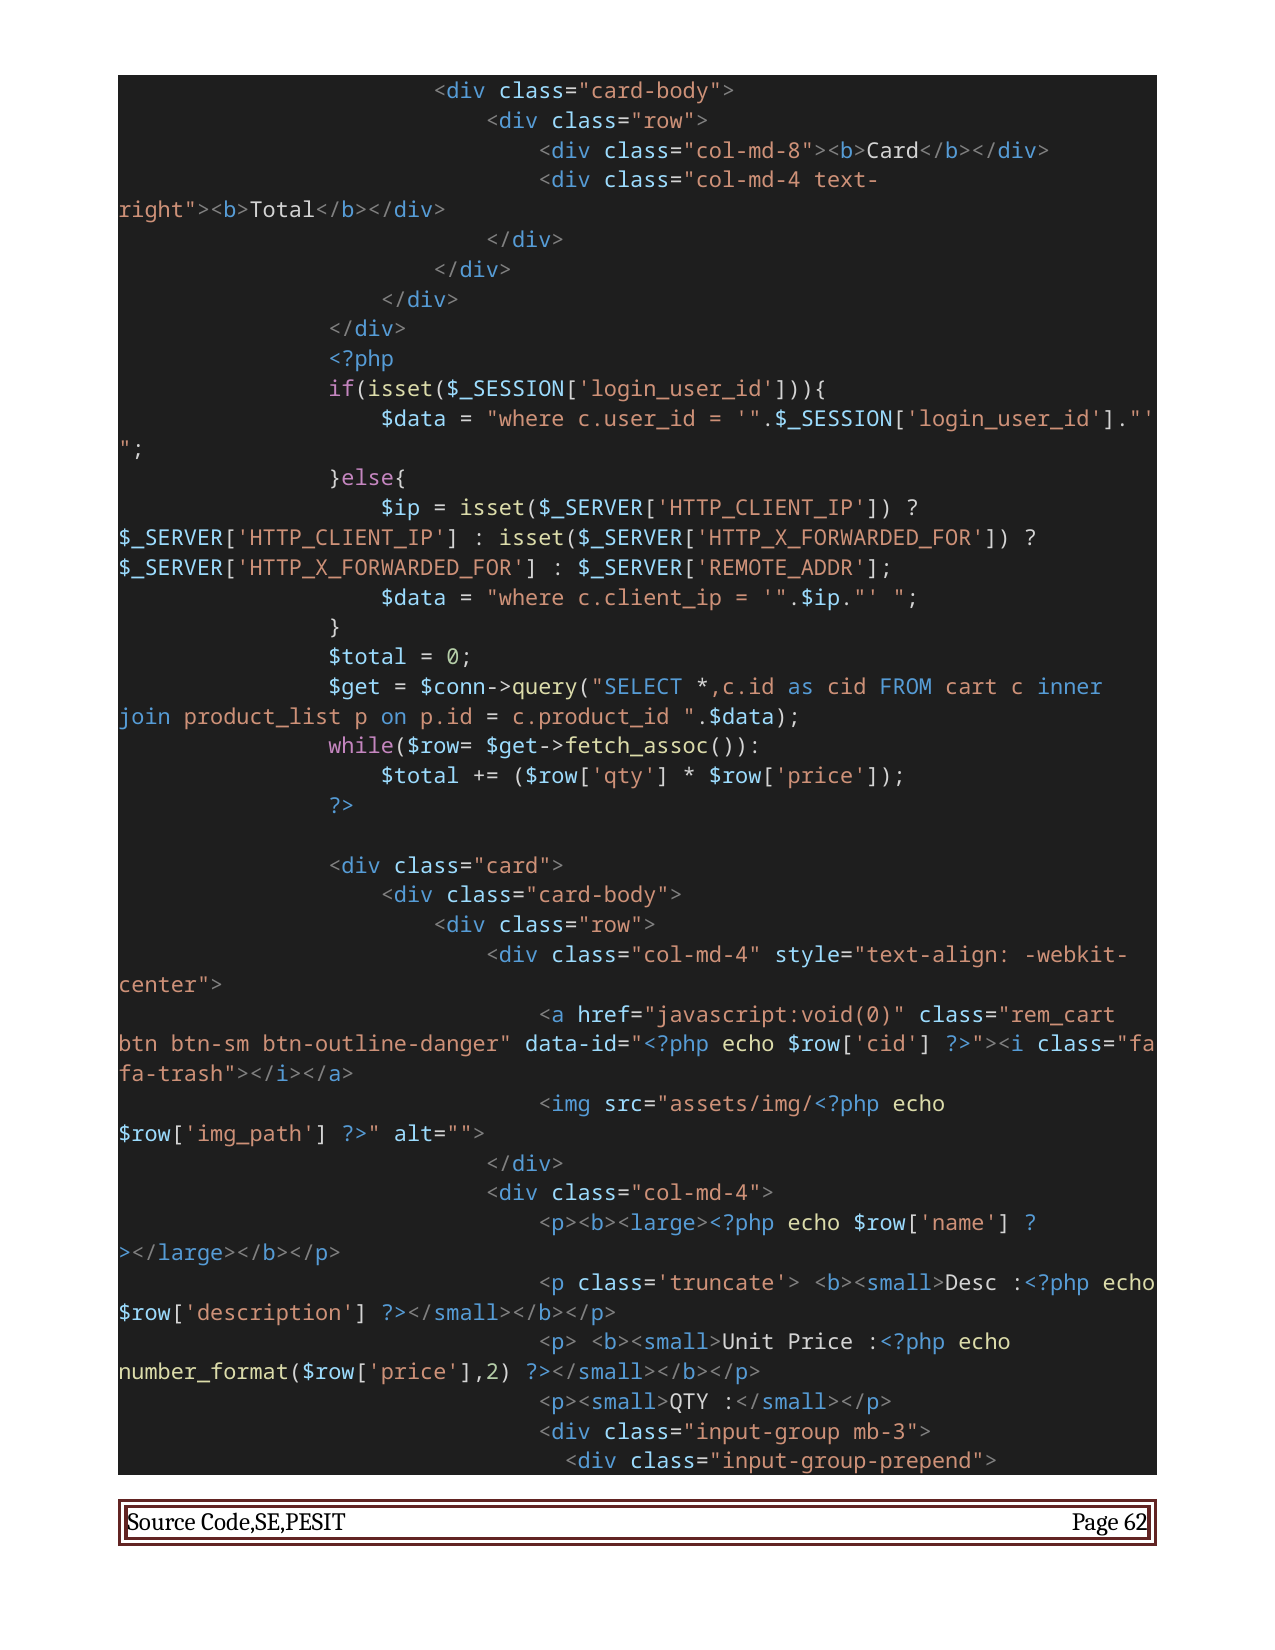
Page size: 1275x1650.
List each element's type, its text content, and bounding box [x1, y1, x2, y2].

text </div> [118, 313, 1157, 343]
text <p> <b><small>Unit Price :<?php echo number_format($row['price'],2) ?></small></b></p> [118, 1326, 1157, 1386]
text <div class="input-group-prepend"> [118, 1445, 1157, 1475]
text $total = 0; [118, 641, 1157, 671]
text <div class="col-md-4" style="text-align: -webkit-center"> [118, 939, 1157, 998]
text if(isset($_SESSION['login_user_id'])){ [118, 373, 1157, 403]
text $data = "where c.client_ip = '".$ip."' "; [118, 581, 1157, 611]
text <div class="col-md-4"> [118, 1177, 1157, 1207]
text <p class='truncate'> <b><small>Desc :<?php echo $row['description'] ?></small></b></p> [118, 1267, 1157, 1326]
text <div class="row"> [118, 909, 1157, 939]
text }else{ [118, 462, 1157, 492]
text </div> [118, 254, 1157, 283]
text <div class="card-body"> [118, 75, 1157, 105]
text <?php [118, 343, 1157, 373]
text <img src="assets/img/<?php echo $row['img_path'] ?>" alt=""> [118, 1088, 1157, 1147]
text ?> [118, 790, 1157, 820]
text <div class="row"> [118, 105, 1157, 134]
text while($row= $get->fetch_assoc()): [118, 730, 1157, 760]
text $total += ($row['qty'] * $row['price']); [118, 760, 1157, 790]
text <a href="javascript:void(0)" class="rem_cart btn btn-sm btn-outline-danger" data-id="<?php echo $row['cid'] ?>"><i class="fa fa-trash"></i></a> [118, 998, 1157, 1088]
text <div class="col-md-4 text-right"><b>Total</b></div> [118, 164, 1157, 224]
text </div> [118, 224, 1157, 254]
text <div class="input-group mb-3"> [118, 1416, 1157, 1445]
text </div> [118, 283, 1157, 313]
text <div class="col-md-8"><b>Card</b></div> [118, 134, 1157, 164]
text } [118, 611, 1157, 641]
text $data = "where c.user_id = '".$_SESSION['login_user_id']."' "; [118, 403, 1157, 462]
text <div class="card"> [118, 849, 1157, 879]
text <p><b><large><?php echo $row['name'] ?></large></b></p> [118, 1207, 1157, 1267]
text <p><small>QTY :</small></p> [118, 1386, 1157, 1416]
text <div class="card-body"> [118, 879, 1157, 909]
text $ip = isset($_SERVER['HTTP_CLIENT_IP']) ? $_SERVER['HTTP_CLIENT_IP'] : isset($_SERVER['HTTP_X_FORWARDED_FOR']) ? $_SERVER['HTTP_X_FORWARDED_FOR'] : $_SERVER['REMOTE_ADDR']; [118, 492, 1157, 581]
text $get = $conn->query("SELECT *,c.id as cid FROM cart c inner join product_list p on p.id = c.product_id ".$data); [118, 671, 1157, 730]
text </div> [118, 1147, 1157, 1177]
